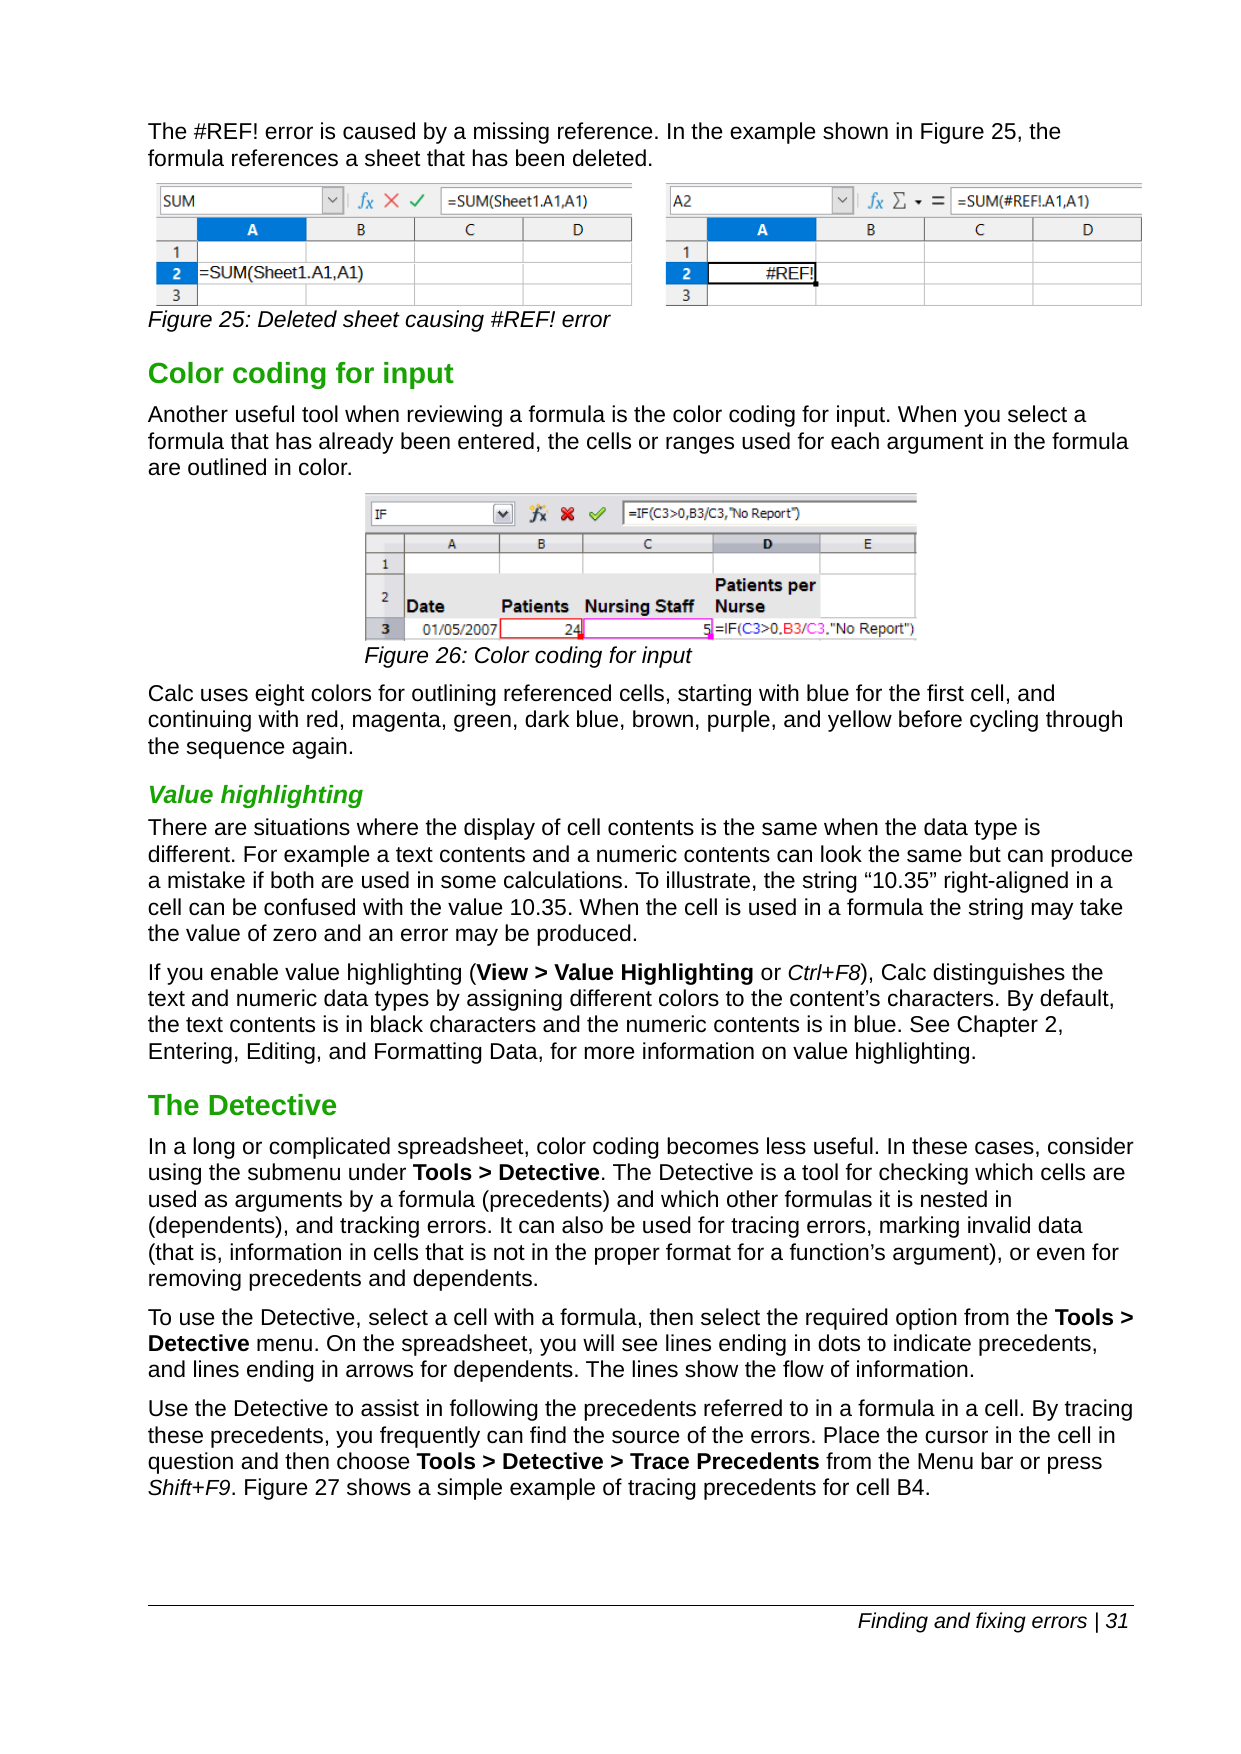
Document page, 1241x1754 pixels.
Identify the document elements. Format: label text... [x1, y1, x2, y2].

text Calc uses eight colors for outlining referenced cells, starting with blue for the first cell, and continuing with red, magenta, green, dark blue, brown, purple, and yellow before cycling through the sequence again. [148, 680, 1134, 759]
subtitle Value highlighting [148, 780, 1134, 808]
text To use the Detective, select a cell with a formula, then select the required option from the Tools > Detective menu. On the spreadsheet, you will see lines ending in dots to indicate precedents, and lines ending in arrows for dependents. The lines show the flow of information. [148, 1304, 1134, 1383]
subtitle The Detective [148, 1088, 1134, 1121]
picture [364, 492, 918, 642]
text Figure 25: Deleted sheet causing #REF! error [148, 183, 1152, 332]
text If you enable value highlighting (View > Value Highlighting or Ctrl+F8), Calc distinguishes the text and numeric data types by assigning different colors to the content’s characters. By default, the text contents is in black characters and the numeric contents is in blue. See Chapter 2, Entering, Editing, and Formatting Data, for more information on value highlighting. [148, 959, 1134, 1064]
text There are situations where the display of cell contents is the same when the data type is different. For example a text contents and a numeric contents can look the same but can produce a mistake if both are used in some calculations. To illustrate, the string “10.35” right-aligned in a cell can be confused with the value 10.35. When the cell is used in a formula the string may take the value of zero and an error may be produced. [148, 814, 1134, 946]
text In a long or complicated spreadsheet, color coding becomes less useful. In these cases, consider using the submenu under Tools > Detective. The Detective is a tool for checking which cells are used as arguments by a formula (precedents) and which other formulas it is nested in (dependents), and tracking errors. It can also be used for tracing errors, marking invalid data (that is, information in cells that is not in the proper format for a function’s argument), or even for removing precedents and dependents. [148, 1133, 1134, 1291]
subtitle Color coding for input [148, 356, 1134, 389]
text The #REF! error is caused by a missing reference. In the example shown in Figure 25, the formula references a sheet that has been deleted. [148, 118, 1134, 171]
text Another useful tool when reviewing a formula is the color coding for input. When you select a formula that has already been entered, the cells or ranges used for each argument in the formula are outlined in color. [148, 401, 1134, 480]
text Figure 26: Color coding for input [364, 642, 917, 668]
text Use the Detective to assist in following the precedents referred to in a formula in a cell. By tracing these precedents, you frequently can find the source of the errors. Place the cursor in the cell in question and then choose Tools > Detective > Trace Precedents from the Menu bar or press Shift+F9. Figure 27 shows a simple example of tracing precedents for cell B4. [148, 1395, 1134, 1501]
picture [156, 183, 1143, 306]
